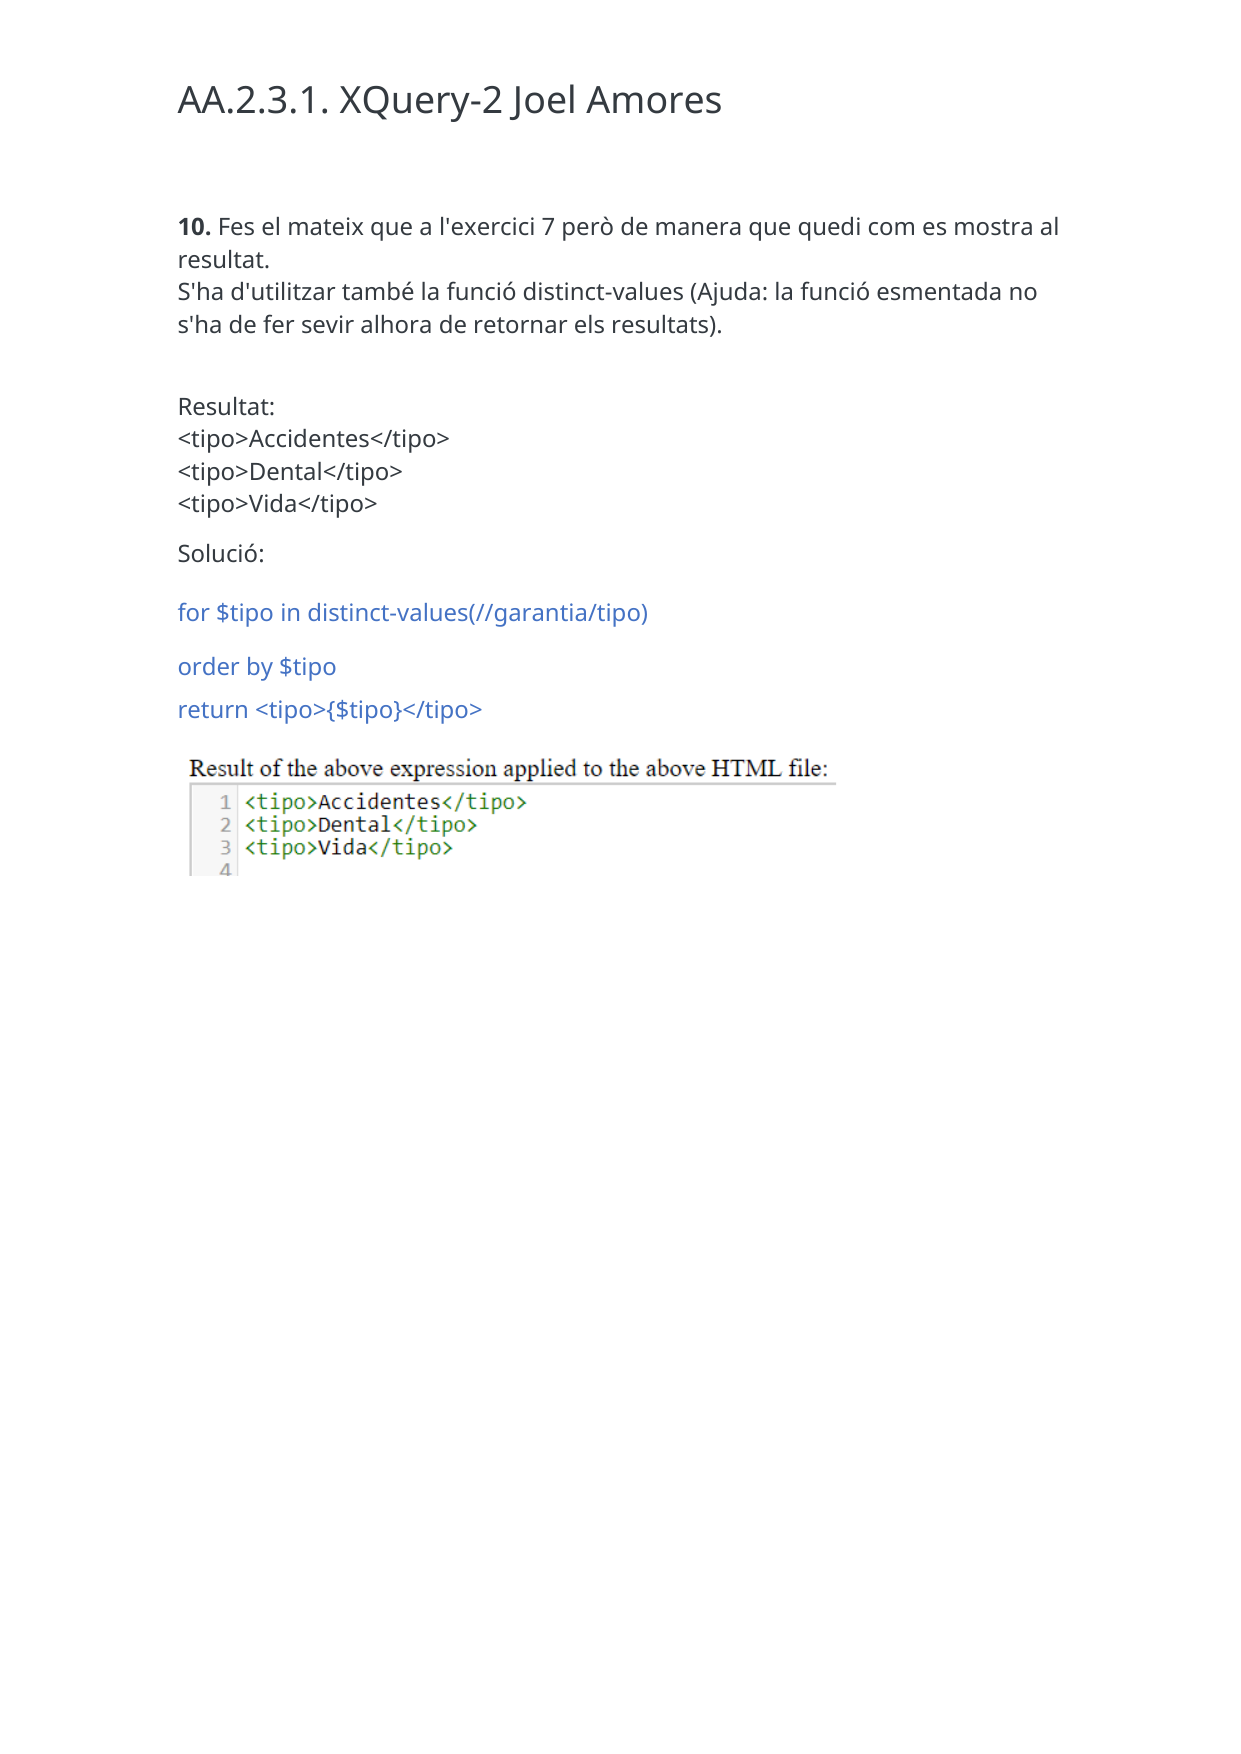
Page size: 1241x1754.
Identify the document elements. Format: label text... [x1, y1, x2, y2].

text order by $tipo [177, 650, 1063, 682]
text 10. Fes el mateix que a l'exercici 7 però de manera que quedi com es mostra al resultat. S'ha d'utilitzar també la funció distinct-values (Ajuda: la funció esmentada no s'ha de fer sevir alhora de retornar els resultats). [177, 210, 1063, 340]
text Solució: [177, 537, 1063, 569]
text for $tipo in distinct-values(//garantia/tipo) [177, 596, 1063, 629]
text Resultat: <tipo>Accidentes</tipo> <tipo>Dental</tipo> <tipo>Vida</tipo> [177, 357, 1063, 520]
text return <tipo>{$tipo}</tipo> [177, 693, 1063, 725]
